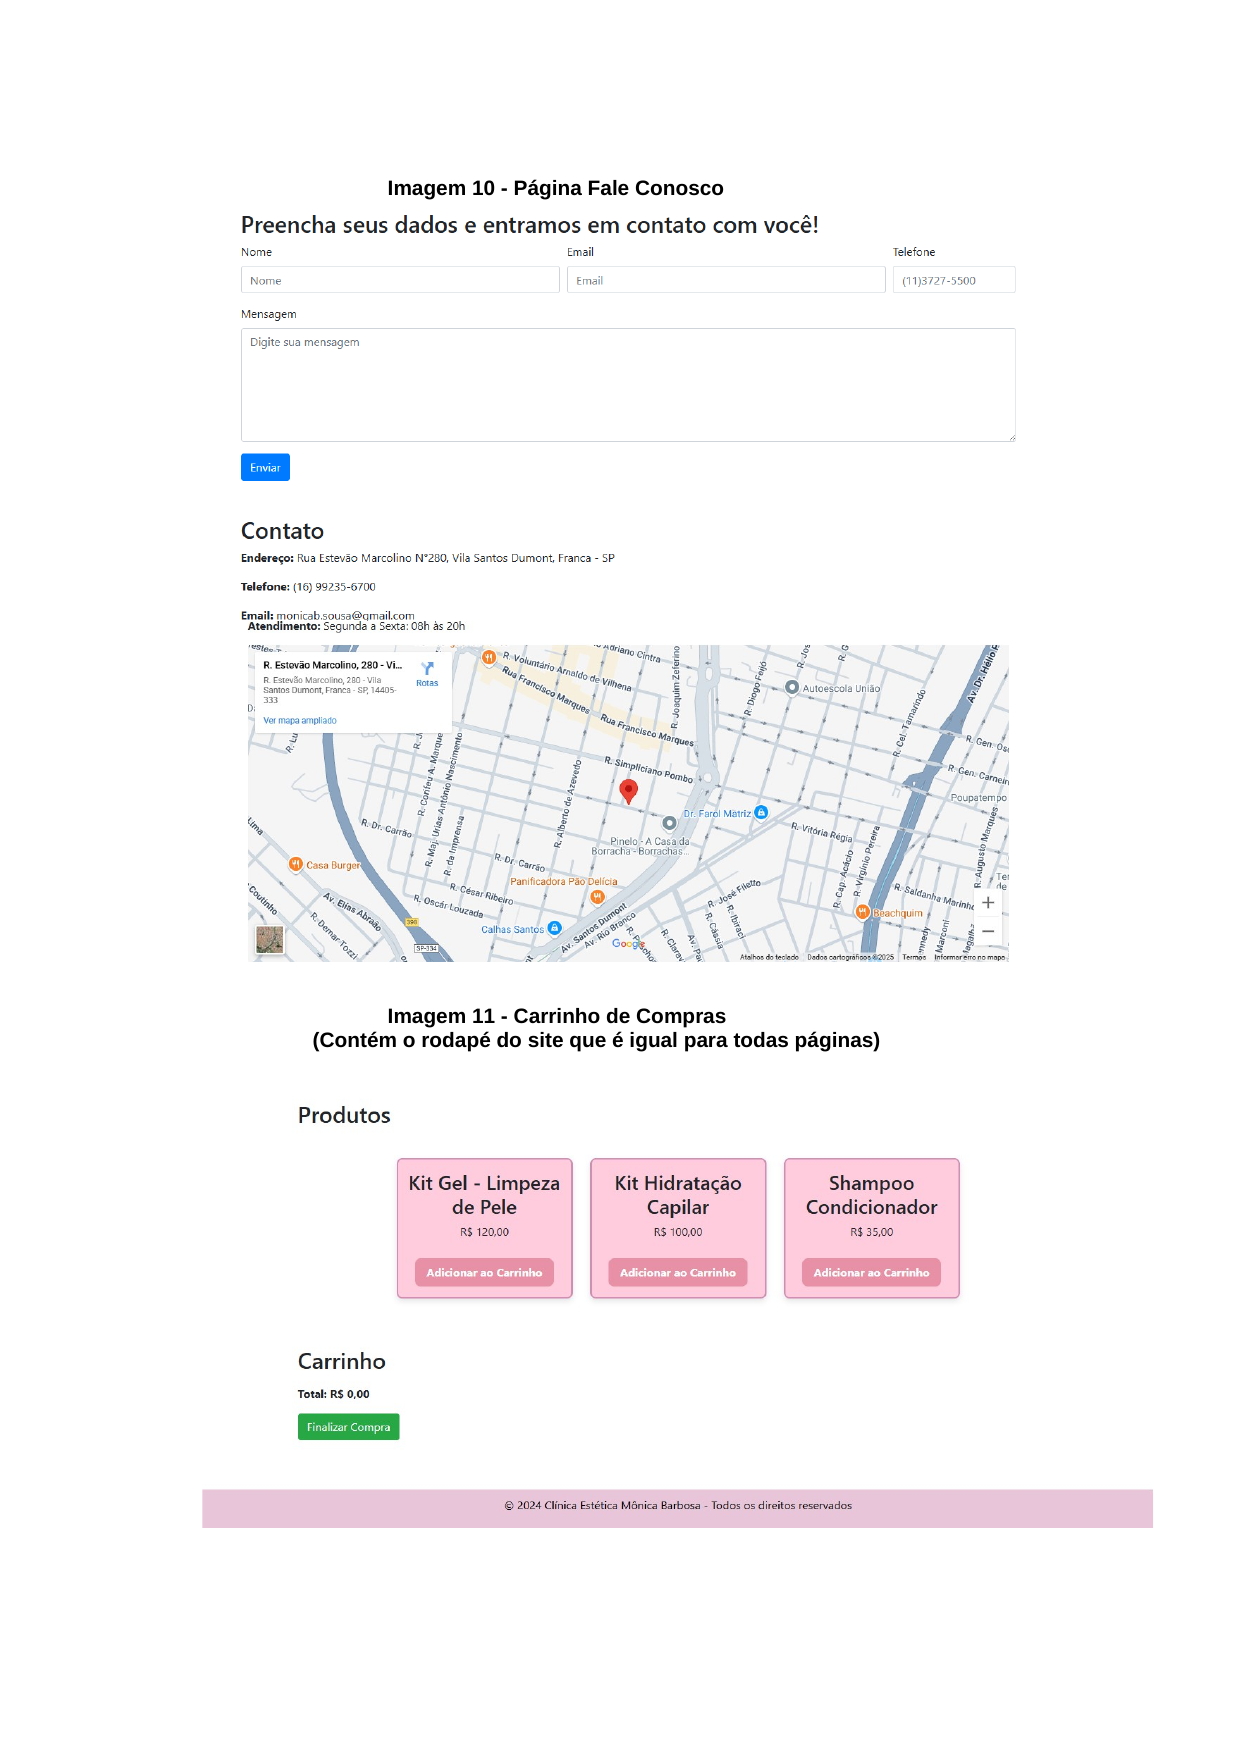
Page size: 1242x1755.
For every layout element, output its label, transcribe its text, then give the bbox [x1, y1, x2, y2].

text Imagem 10 - Página Fale Conosco [387, 175, 1153, 199]
text (Contém o rodapé do site que é igual para todas páginas) [312, 1028, 1153, 1052]
text Imagem 11 - Carrinho de Compras [387, 1004, 1153, 1028]
